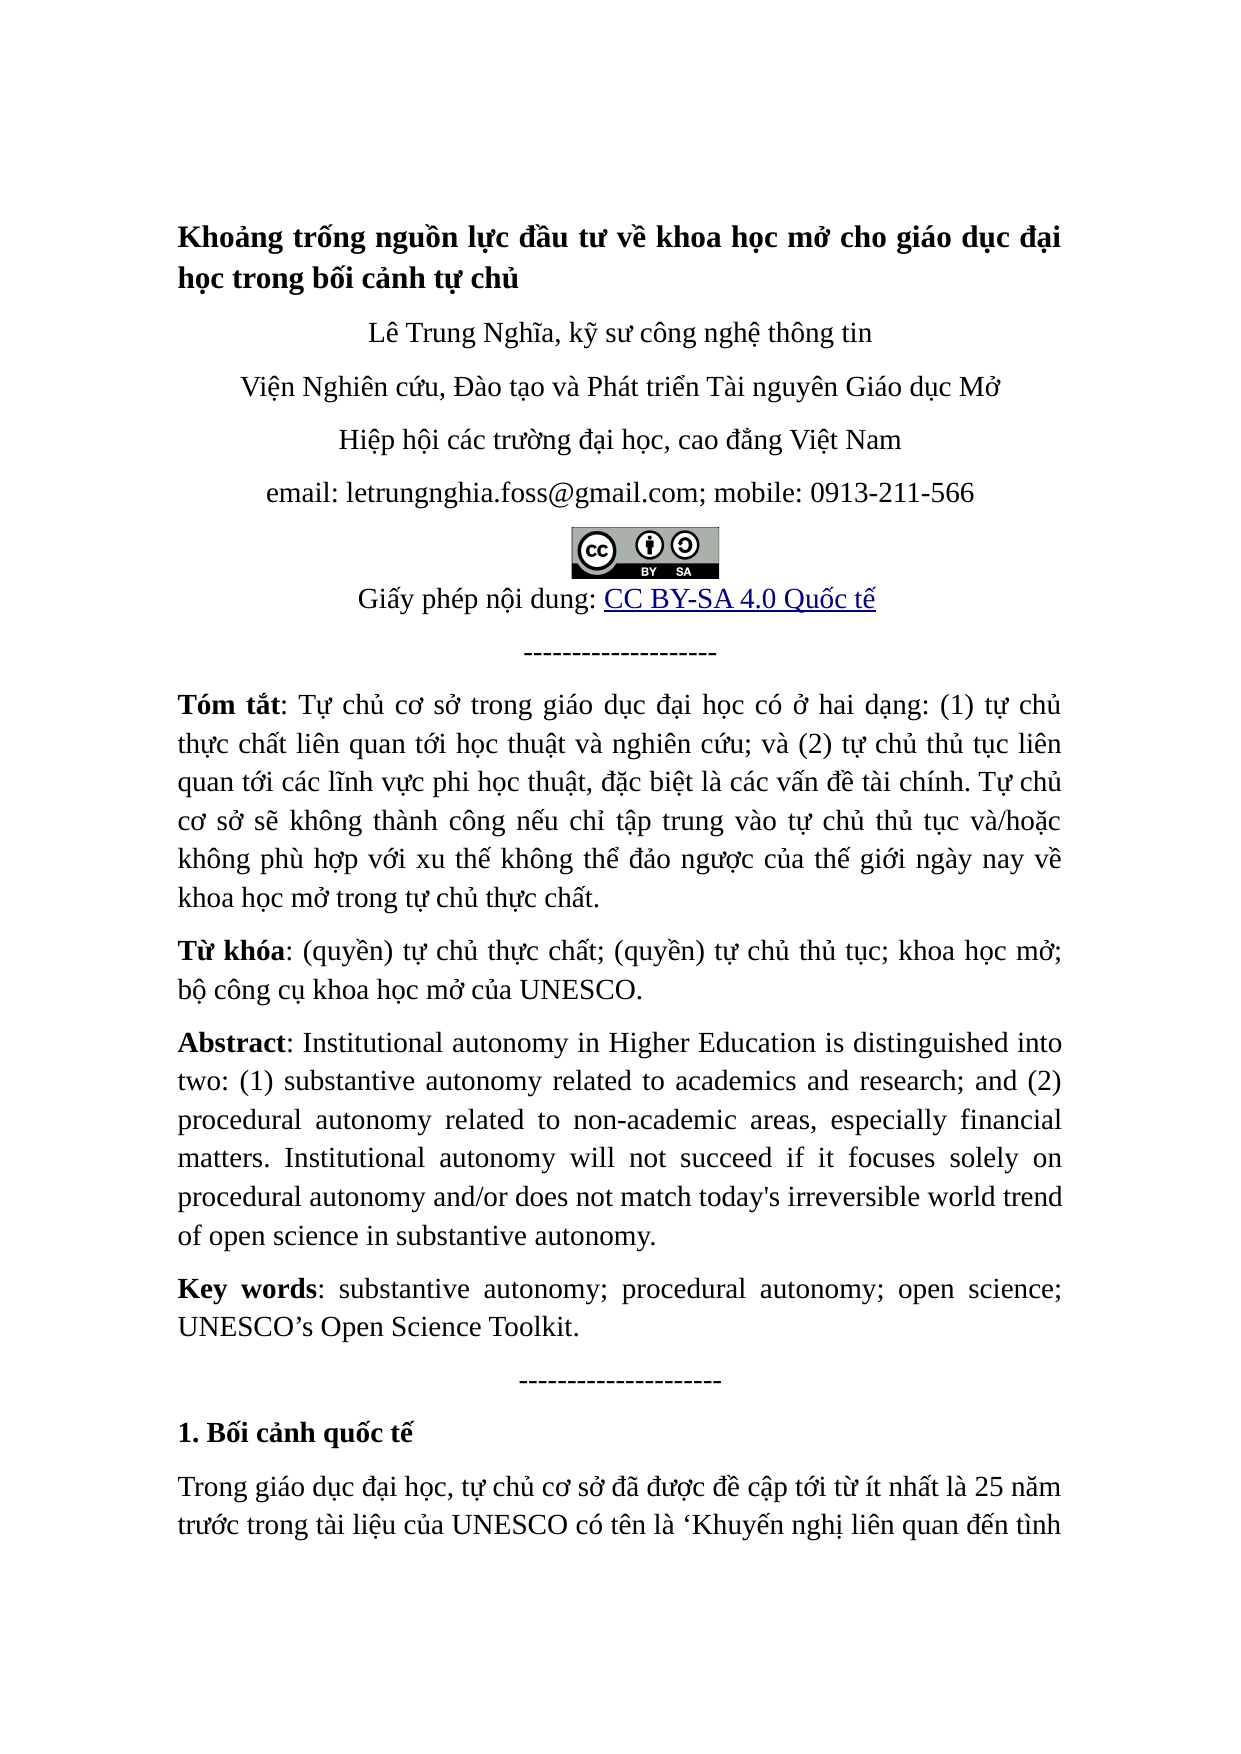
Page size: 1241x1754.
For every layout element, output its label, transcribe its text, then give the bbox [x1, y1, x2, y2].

text 1. Bối cảnh quốc tế [177, 1416, 1063, 1449]
text Khoảng trống nguồn lực đầu tư về khoa học mở cho giáo dục đại học trong bối cảnh tự chủ [177, 218, 1063, 296]
text Viện Nghiên cứu, Đào tạo và Phát triển Tài nguyên Giáo dục Mở [177, 369, 1063, 402]
text Tóm tắt: Tự chủ cơ sở trong giáo dục đại học có ở hai dạng: (1) tự chủ thực chất liên quan tới học thuật và nghiên cứu; và (2) tự chủ thủ tục liên quan tới các lĩnh vực phi học thuật, đặc biệt là các vấn đề tài chính. Tự chủ cơ sở sẽ không thành công nếu chỉ tập trung vào tự chủ thủ tục và/hoặc không phù hợp với xu thế không thể đảo ngược của thế giới ngày nay về khoa học mở trong tự chủ thực chất. [177, 687, 1063, 914]
text Abstract: Institutional autonomy in Higher Education is distinguished into two: (1) substantive autonomy related to academics and research; and (2) procedural autonomy related to non-academic areas, especially financial matters. Institutional autonomy will not succeed if it focuses solely on procedural autonomy and/or does not match today's irreversible world trend of open science in substantive autonomy. [177, 1025, 1063, 1251]
text --------------------- [177, 1362, 1063, 1396]
text -------------------- [177, 634, 1063, 668]
text Hiệp hội các trường đại học, cao đẳng Việt Nam [177, 422, 1063, 455]
picture [571, 527, 720, 579]
text email: letrungnghia.foss@gmail.com; mobile: 0913-211-566 [177, 475, 1063, 508]
text Key words: substantive autonomy; procedural autonomy; open science; UNESCO’s Open Science Toolkit. [177, 1271, 1063, 1343]
text Trong giáo dục đại học, tự chủ cơ sở đã được đề cập tới từ ít nhất là 25 năm trước trong tài liệu của UNESCO có tên là ‘Khuyến nghị liên quan đến tình [177, 1469, 1063, 1541]
text Lê Trung Nghĩa, kỹ sư công nghệ thông tin [177, 316, 1063, 349]
text Từ khóa: (quyền) tự chủ thực chất; (quyền) tự chủ thủ tục; khoa học mở; bộ công cụ khoa học mở của UNESCO. [177, 933, 1063, 1005]
text Giấy phép nội dung: CC BY-SA 4.0 Quốc tế [177, 581, 1063, 615]
